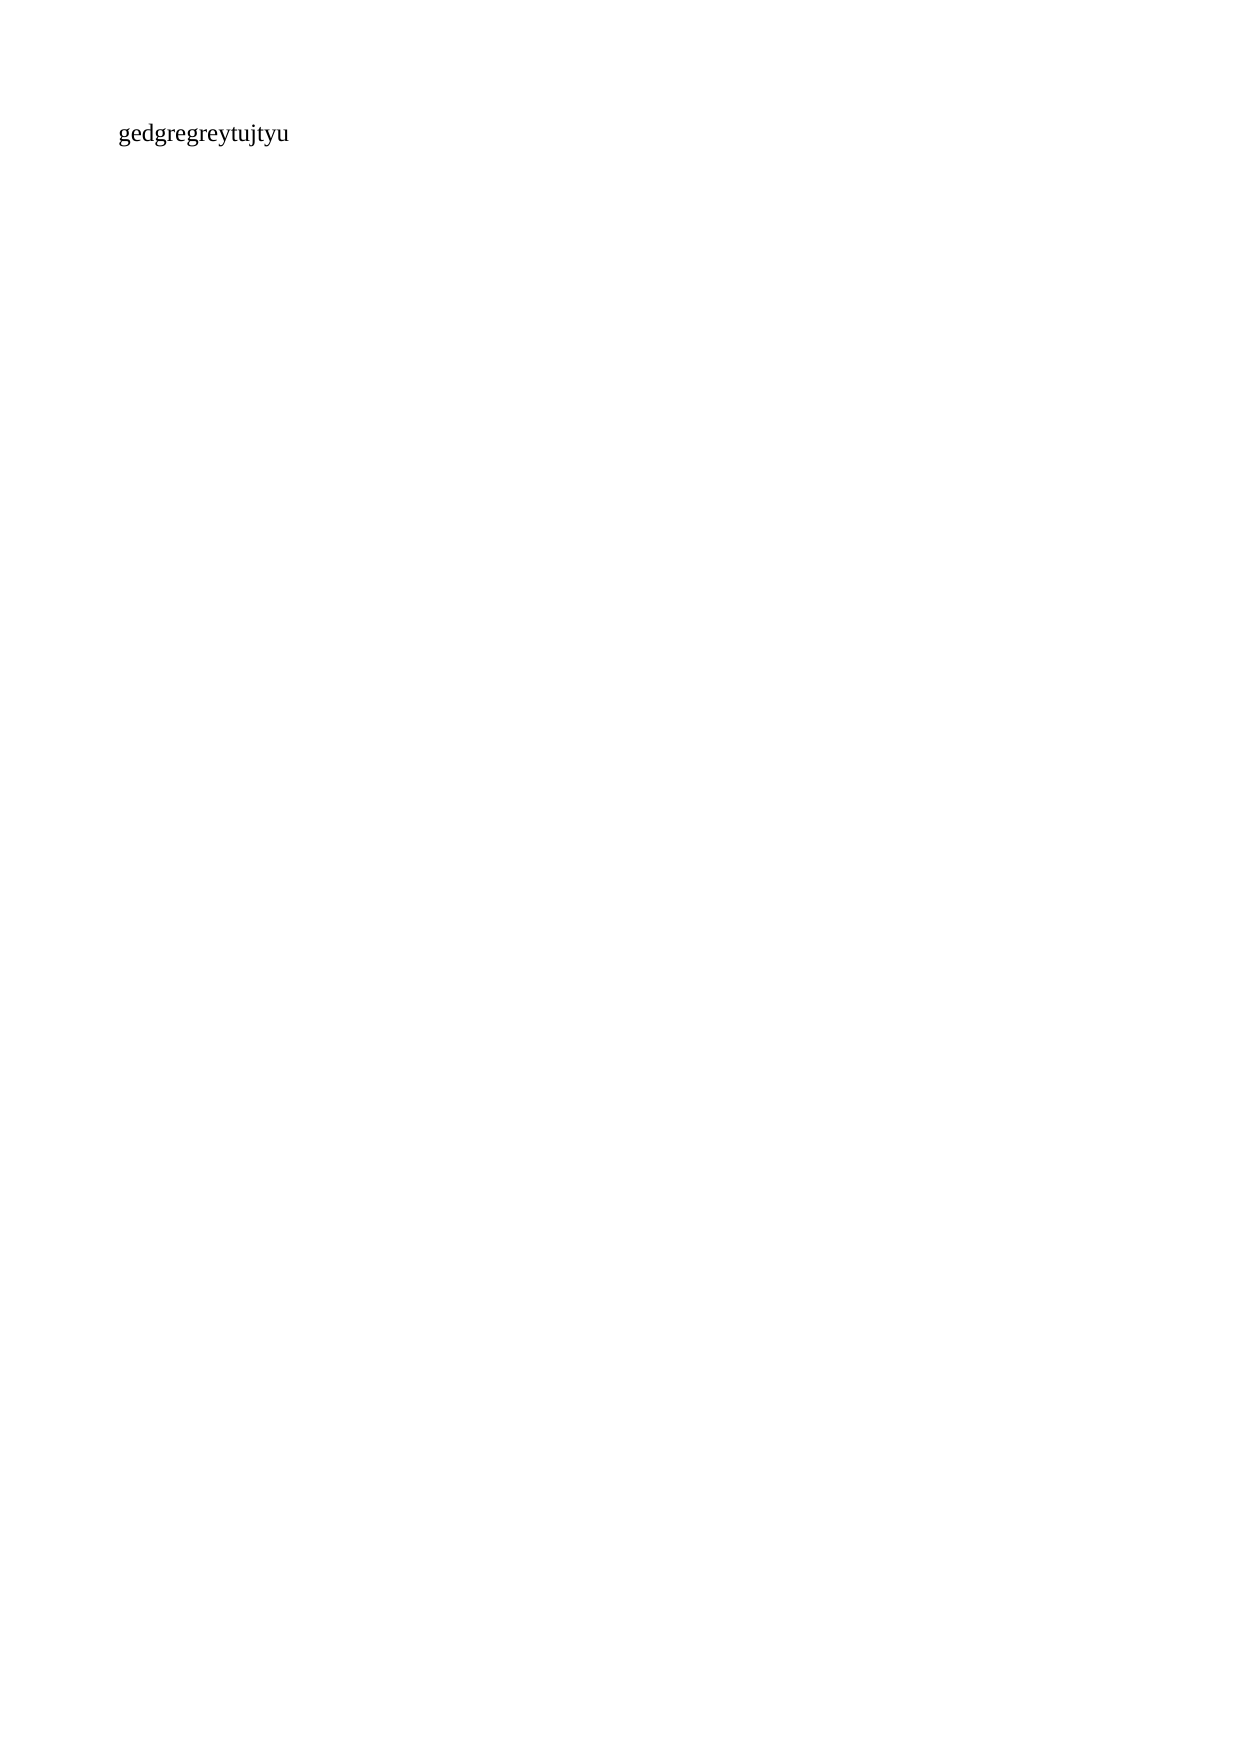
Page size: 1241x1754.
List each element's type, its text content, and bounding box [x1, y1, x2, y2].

text gedgregreytujtyu [118, 118, 1122, 147]
